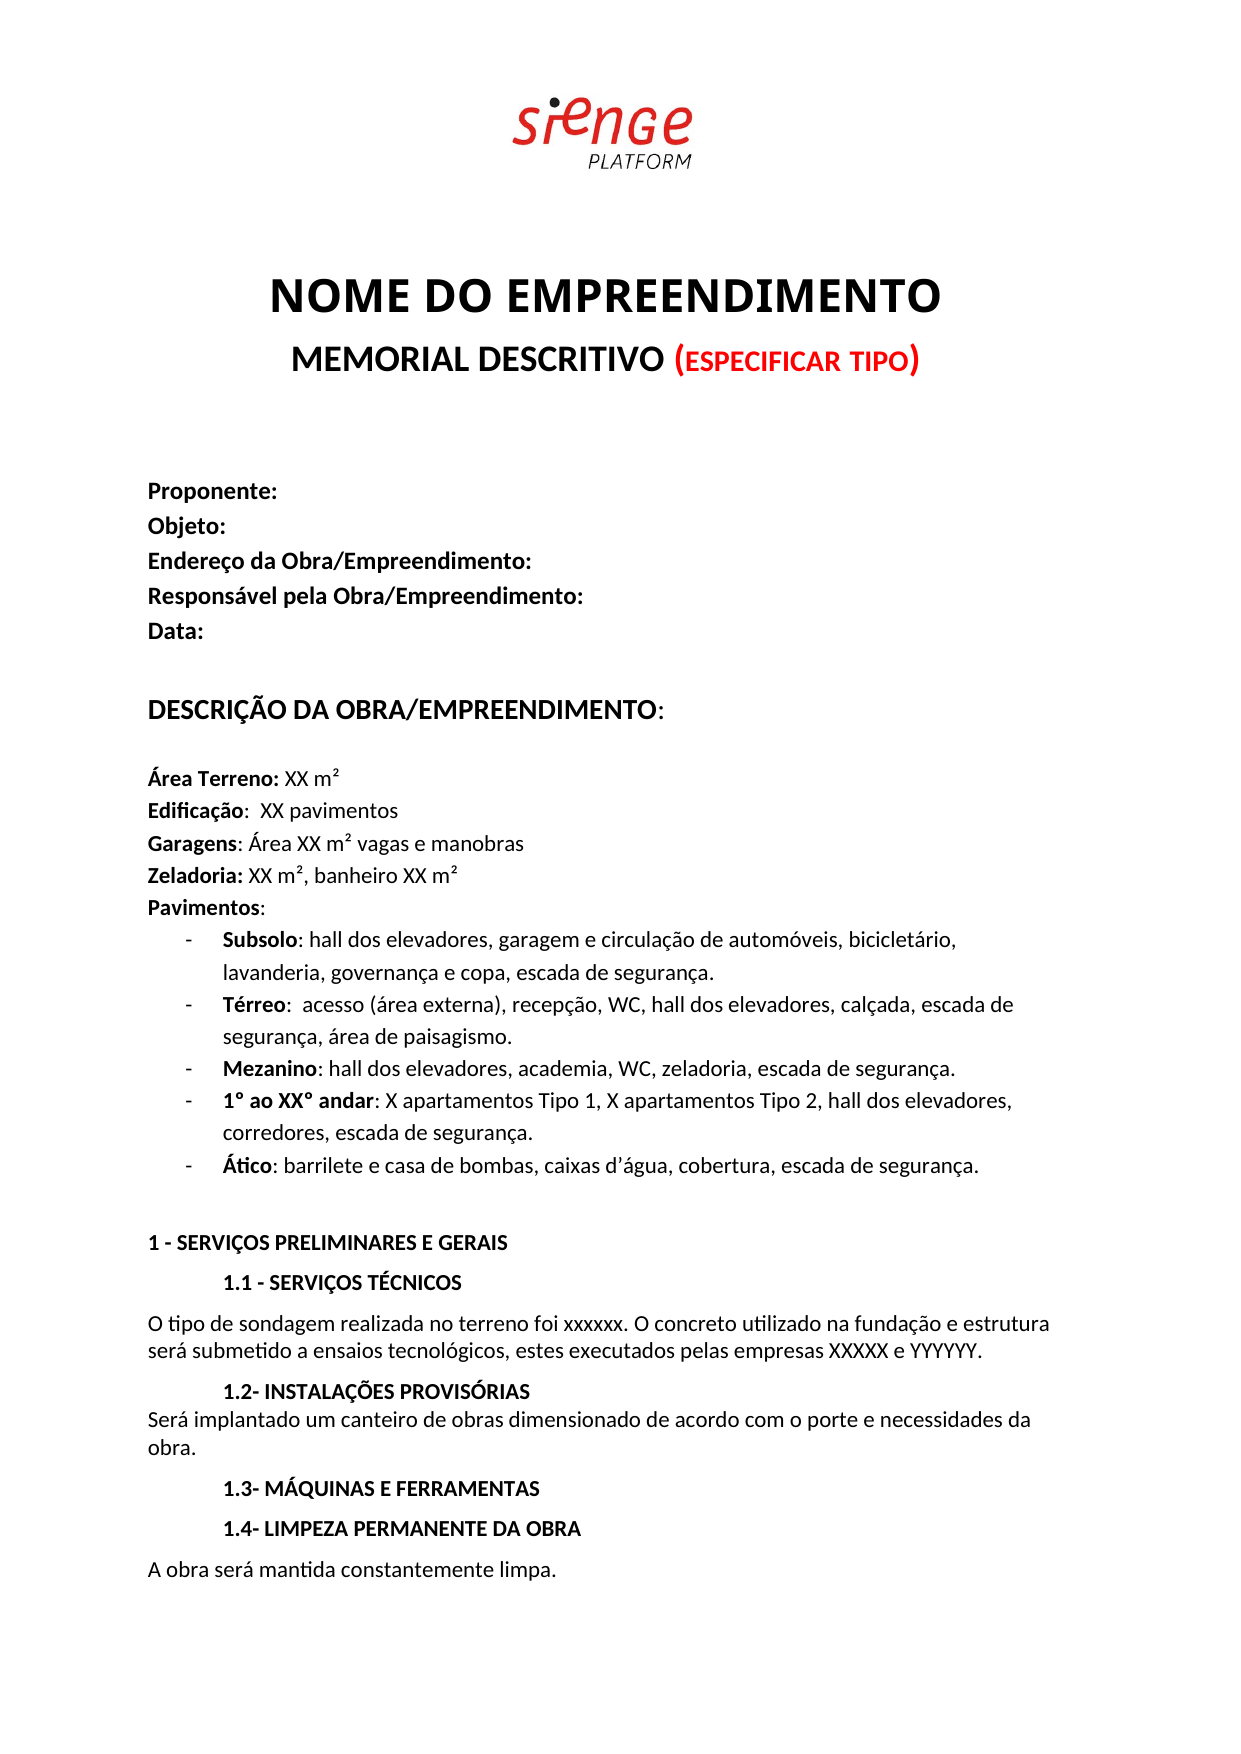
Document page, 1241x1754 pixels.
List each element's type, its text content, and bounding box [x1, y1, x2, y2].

text Edificação: XX pavimentos [148, 797, 1063, 825]
list Subsolo: hall dos elevadores, garagem e circulação de automóveis, bicicletário, lavanderia, governança e copa, escada de segurança. [185, 925, 1063, 986]
text Objeto: [148, 510, 1063, 541]
list 1º ao XXº andar: X apartamentos Tipo 1, X apartamentos Tipo 2, hall dos elevadores, corredores, escada de segurança. [185, 1086, 1063, 1147]
text O tipo de sondagem realizada no terreno foi xxxxxx. O concreto utilizado na fundação e estrutura será submetido a ensaios tecnológicos, estes executados pelas empresas XXXXX e YYYYYY. [148, 1309, 1063, 1365]
picture [498, 75, 712, 192]
text 1.2- INSTALAÇÕES PROVISÓRIAS Será implantado um canteiro de obras dimensionado de acordo com o porte e necessidades da obra. [148, 1377, 1063, 1461]
text Responsável pela Obra/Empreendimento: [148, 580, 1063, 611]
text Garagens: Área XX m² vagas e manobras [148, 829, 1063, 857]
text 1.4- LIMPEZA PERMANENTE DA OBRA [148, 1514, 1063, 1542]
text Zeladoria: XX m², banheiro XX m² [148, 861, 1063, 889]
text A obra será mantida constantemente limpa. [148, 1555, 1063, 1583]
text MEMORIAL DESCRITIVO (especificar tipo) [148, 335, 1063, 381]
text NOME DO EMPREENDIMENTO [148, 192, 1063, 326]
text Área Terreno: XX m² [148, 764, 1063, 792]
text Data: [148, 615, 1063, 646]
list Mezanino: hall dos elevadores, academia, WC, zeladoria, escada de segurança. [185, 1054, 1063, 1082]
list Ático: barrilete e casa de bombas, caixas d’água, cobertura, escada de segurança. [185, 1151, 1063, 1179]
text Proponente: [148, 440, 1063, 506]
text DESCRIÇÃO DA OBRA/EMPREENDIMENTO: [148, 691, 1063, 727]
list Térreo: acesso (área externa), recepção, WC, hall dos elevadores, calçada, escada de segurança, área de paisagismo. [185, 990, 1063, 1050]
text 1.3- MÁQUINAS E FERRAMENTAS [148, 1474, 1063, 1502]
text Endereço da Obra/Empreendimento: [148, 545, 1063, 576]
text 1.1 - SERVIÇOS TÉCNICOS [148, 1268, 1063, 1296]
text Pavimentos: [148, 893, 1063, 921]
text 1 - SERVIÇOS PRELIMINARES E GERAIS [148, 1228, 1063, 1256]
